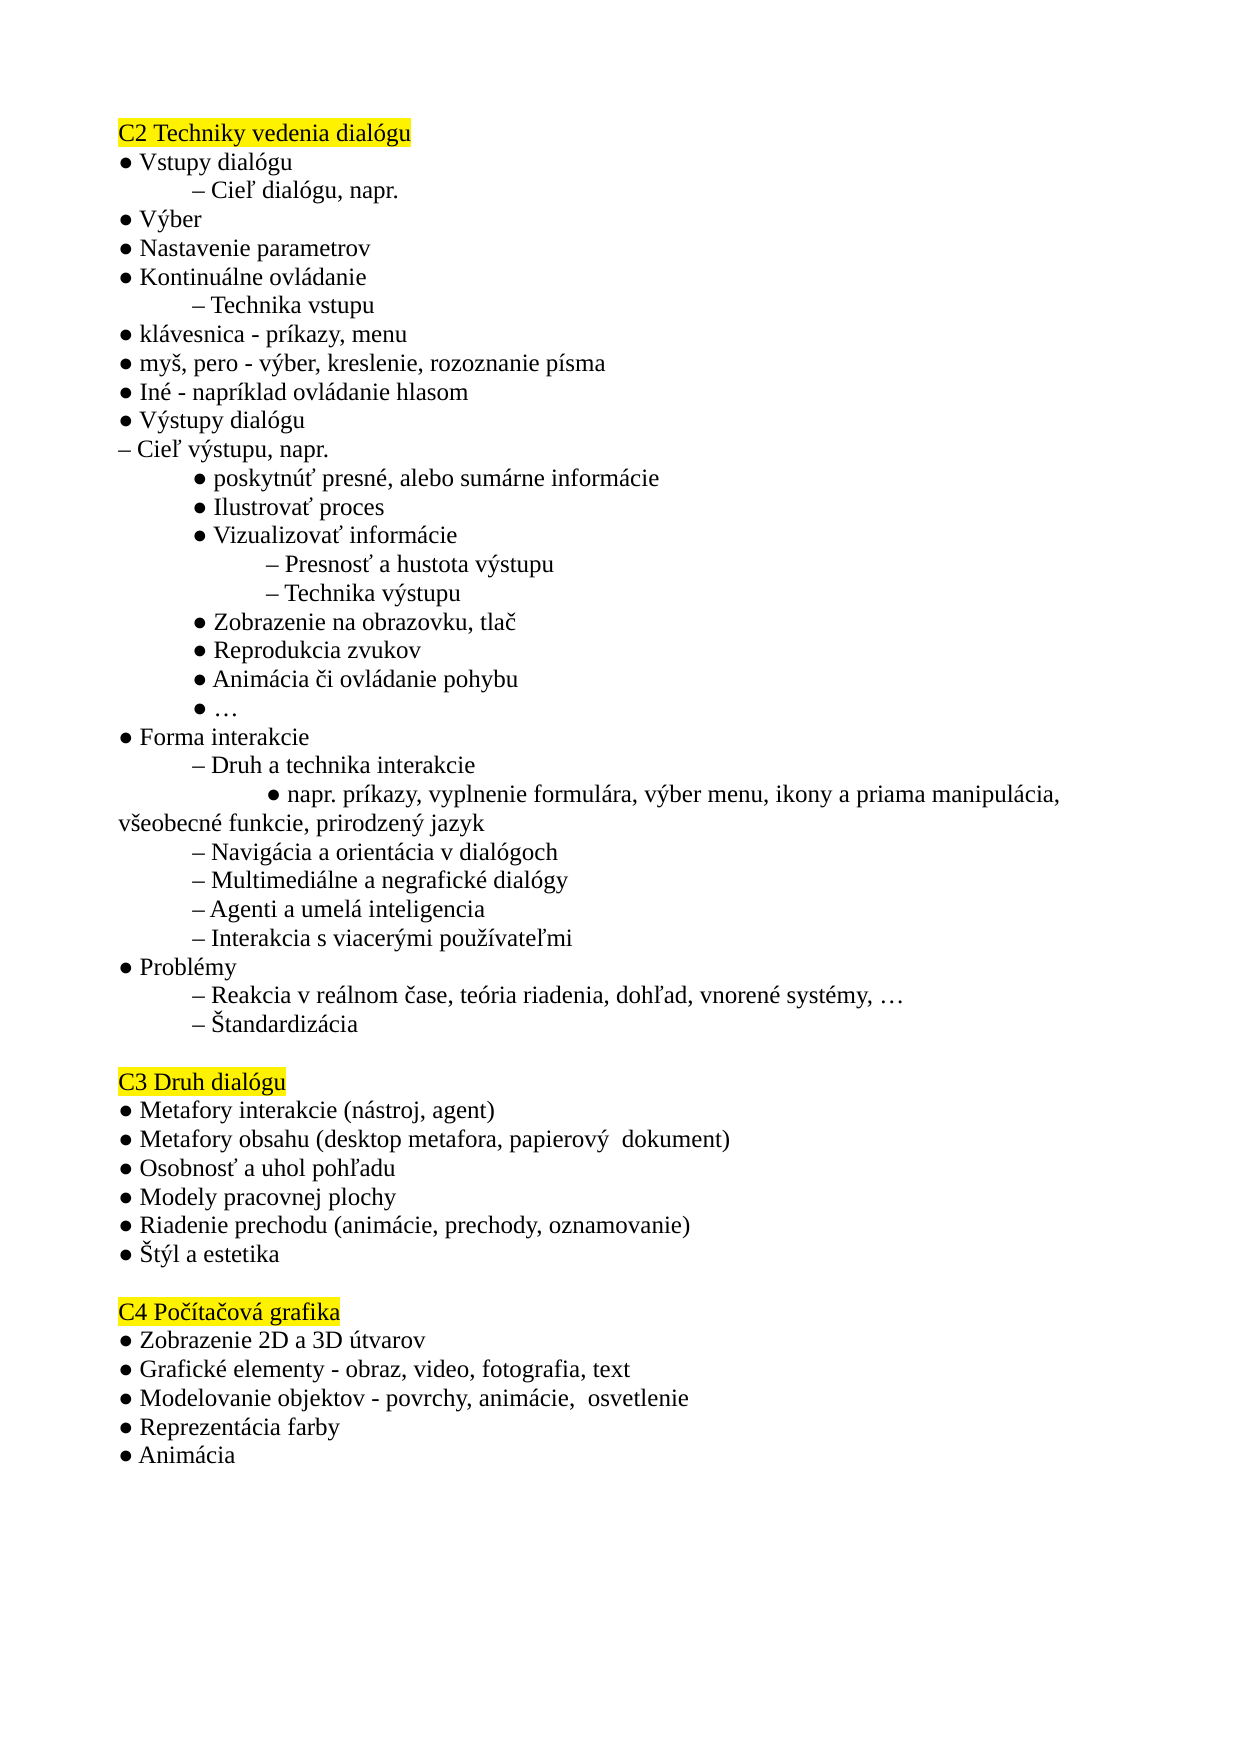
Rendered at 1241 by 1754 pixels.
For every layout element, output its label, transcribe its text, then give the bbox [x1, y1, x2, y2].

text – Technika výstupu [118, 578, 1122, 607]
text ● Animácia [118, 1441, 1122, 1469]
text – Agenti a umelá inteligencia [118, 894, 1122, 923]
text ● Kontinuálne ovládanie [118, 262, 1122, 291]
text ● Reprodukcia zvukov [118, 636, 1122, 664]
text – Druh a technika interakcie [118, 751, 1122, 779]
text ● Modelovanie objektov - povrchy, animácie, osvetlenie [118, 1383, 1122, 1412]
text – Reakcia v reálnom čase, teória riadenia, dohľad, vnorené systémy, … [118, 981, 1122, 1009]
text ● Ilustrovať proces [118, 492, 1122, 521]
text – Štandardizácia [118, 1009, 1122, 1038]
text – Technika vstupu [118, 291, 1122, 319]
text ● myš, pero - výber, kreslenie, rozoznanie písma [118, 348, 1122, 377]
text ● Výber [118, 204, 1122, 233]
text ● Výstupy dialógu [118, 406, 1122, 434]
text – Cieľ výstupu, napr. [118, 434, 1122, 463]
text – Interakcia s viacerými používateľmi [118, 923, 1122, 952]
text – Cieľ dialógu, napr. [118, 176, 1122, 204]
text ● Iné - napríklad ovládanie hlasom [118, 377, 1122, 406]
text ● Zobrazenie 2D a 3D útvarov [118, 1326, 1122, 1354]
text ● Vstupy dialógu [118, 147, 1122, 176]
text ● Animácia či ovládanie pohybu [118, 664, 1122, 693]
text – Multimediálne a negrafické dialógy [118, 866, 1122, 894]
text ● Forma interakcie [118, 722, 1122, 751]
text ● Modely pracovnej plochy [118, 1182, 1122, 1211]
text – Presnosť a hustota výstupu [118, 549, 1122, 578]
text ● Metafory interakcie (nástroj, agent) [118, 1096, 1122, 1124]
text C2 Techniky vedenia dialógu [118, 118, 1122, 147]
text ● klávesnica - príkazy, menu [118, 319, 1122, 348]
text ● Grafické elementy - obraz, video, fotografia, text [118, 1354, 1122, 1383]
text ● Štýl a estetika [118, 1239, 1122, 1268]
text ● … [118, 693, 1122, 722]
text ● Nastavenie parametrov [118, 233, 1122, 262]
text ● poskytnúť presné, alebo sumárne informácie [118, 463, 1122, 492]
text – Navigácia a orientácia v dialógoch [118, 837, 1122, 866]
text ● Zobrazenie na obrazovku, tlač [118, 607, 1122, 636]
text ● Reprezentácia farby [118, 1412, 1122, 1441]
text C3 Druh dialógu [118, 1067, 1122, 1096]
text ● napr. príkazy, vyplnenie formulára, výber menu, ikony a priama manipulácia, všeobecné funkcie, prirodzený jazyk [118, 779, 1122, 837]
text C4 Počítačová grafika [118, 1297, 1122, 1326]
text ● Vizualizovať informácie [118, 521, 1122, 549]
text ● Osobnosť a uhol pohľadu [118, 1153, 1122, 1182]
text ● Riadenie prechodu (animácie, prechody, oznamovanie) [118, 1211, 1122, 1239]
text ● Metafory obsahu (desktop metafora, papierový dokument) [118, 1124, 1122, 1153]
text ● Problémy [118, 952, 1122, 981]
